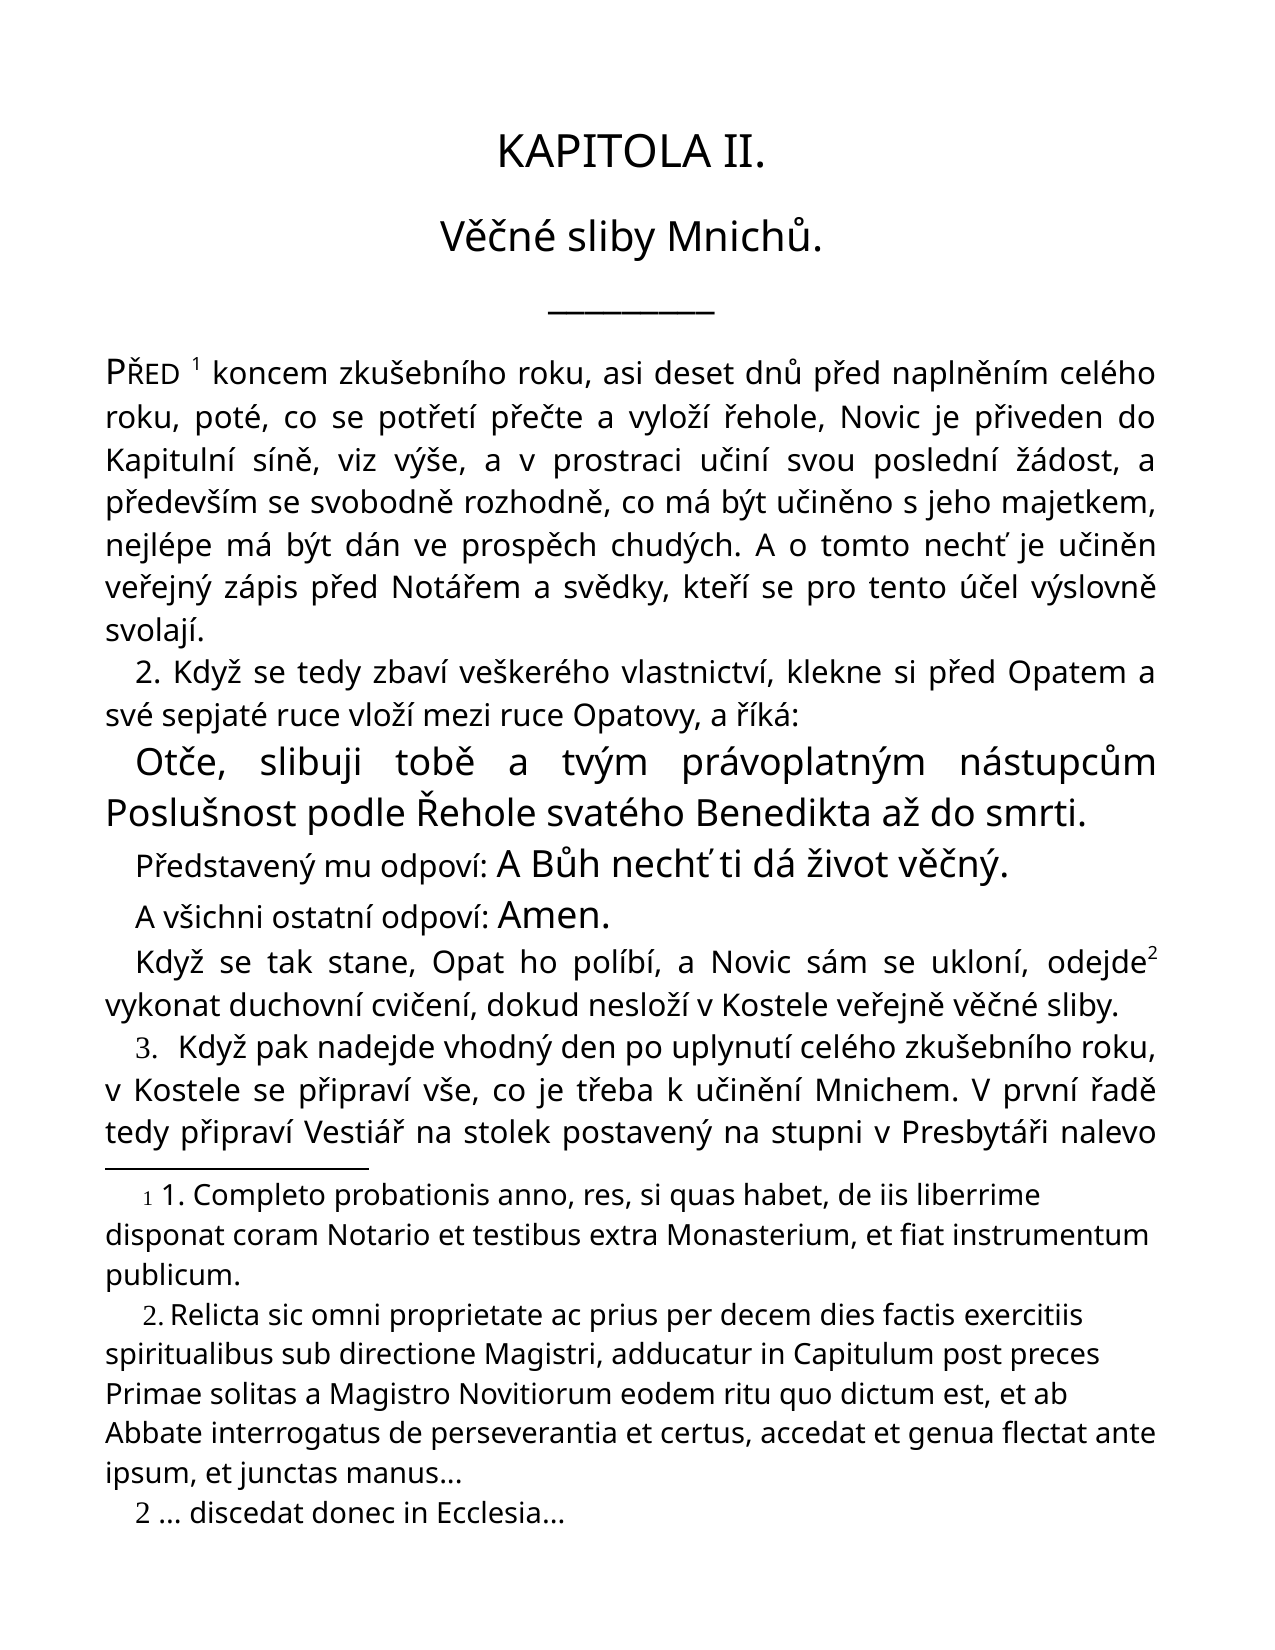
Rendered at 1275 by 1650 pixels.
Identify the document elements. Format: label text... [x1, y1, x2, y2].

text Otče, slibuji tobě a tvým právoplatným nástupcům Poslušnost podle Řehole svatého Benedikta až do smrti. [105, 736, 1158, 838]
text Před koncem zkušebního roku, asi deset dnů před naplněním celého roku, poté, co se potřetí přečte a vyloží řehole, Novic je přiveden do Kapitulní síně, viz výše, a v prostraci učiní svou poslední žádost, a především se svobodně rozhodně, co má být učiněno s jeho majetkem, nejlépe má být dán ve prospěch chudých. A o tomto nechť je učiněn veřejný zápis před Notářem a svědky, kteří se pro tento účel výslovně svolají. [105, 347, 1158, 651]
subtitle KAPITOLA II. [105, 118, 1158, 181]
text 1. Completo probationis anno, res, si quas habet, de iis liberrime disponat coram Notario et testibus extra Monasterium, et fiat instrumentum publicum. [105, 1175, 1158, 1294]
list Relicta sic omni proprietate ac prius per decem dies factis exercitiis spiritualibus sub directione Magistri, adducatur in Capitulum post preces Primae solitas a Magistro Novitiorum eodem ritu quo dictum est, et ab Abbate interrogatus de perseverantia et certus, accedat et genua flectat ante ipsum, et junctas manus... [105, 1294, 1158, 1492]
text ... discedat donec in Ecclesia... [105, 1492, 1158, 1532]
text Představený mu odpoví: A Bůh nechť ti dá život věčný. [105, 838, 1158, 889]
text Když se tak stane, Opat ho políbí, a Novic sám se ukloní, odejde vykonat duchovní cvičení, dokud nesloží v Kostele veřejně věčné sliby. [105, 940, 1158, 1025]
text Věčné sliby Mnichů. [105, 207, 1158, 264]
list Když pak nadejde vhodný den po uplynutí celého zkušebního roku, v Kostele se připraví vše, co je třeba k učinění Mnichem. V první řadě tedy připraví Vestiář na stolek postavený na stupni v Presbytáři nalevo [105, 1025, 1158, 1153]
text A všichni ostatní odpoví: Amen. [105, 889, 1158, 940]
text _________ [105, 264, 1158, 320]
text 2. Když se tedy zbaví veškerého vlastnictví, klekne si před Opatem a své sepjaté ruce vloží mezi ruce Opatovy, a říká: [105, 651, 1158, 736]
